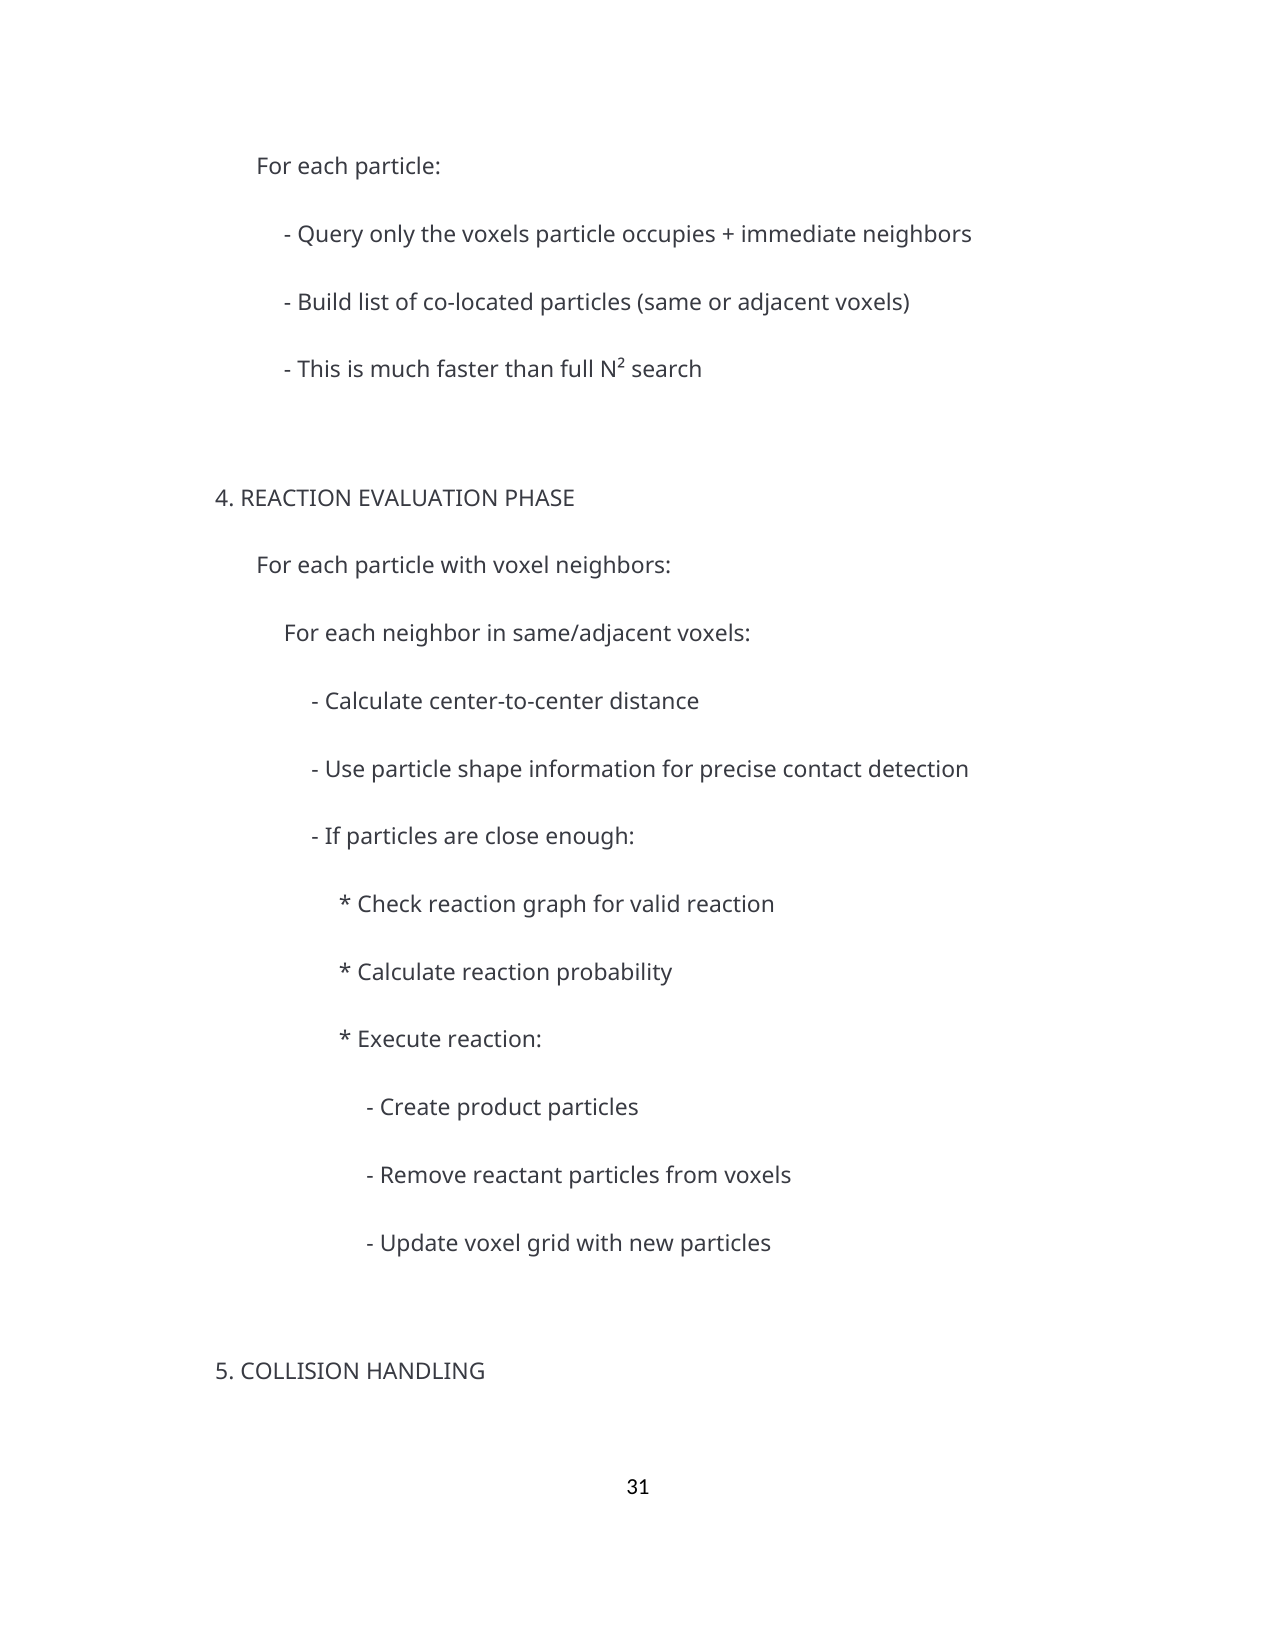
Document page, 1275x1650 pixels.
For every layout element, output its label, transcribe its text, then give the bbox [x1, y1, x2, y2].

text 5. COLLISION HANDLING [187, 1355, 1087, 1386]
text For each particle with voxel neighbors: [187, 549, 1087, 581]
text * Calculate reaction probability [187, 956, 1087, 987]
text * Execute reaction: [187, 1023, 1087, 1054]
text 4. REACTION EVALUATION PHASE [187, 482, 1087, 513]
text * Check reaction graph for valid reaction [187, 888, 1087, 919]
text - Create product particles [187, 1091, 1087, 1122]
text For each neighbor in same/adjacent voxels: [187, 617, 1087, 648]
text - Use particle shape information for precise contact detection [187, 752, 1087, 784]
text - If particles are close enough: [187, 820, 1087, 851]
text - Build list of co-located particles (same or adjacent voxels) [187, 285, 1087, 317]
text - Remove reactant particles from voxels [187, 1159, 1087, 1190]
text - This is much faster than full N² search [187, 353, 1087, 384]
text - Query only the voxels particle occupies + immediate neighbors [187, 218, 1087, 249]
text - Update voxel grid with new particles [187, 1226, 1087, 1258]
text - Calculate center-to-center distance [187, 685, 1087, 716]
text For each particle: [187, 150, 1087, 181]
